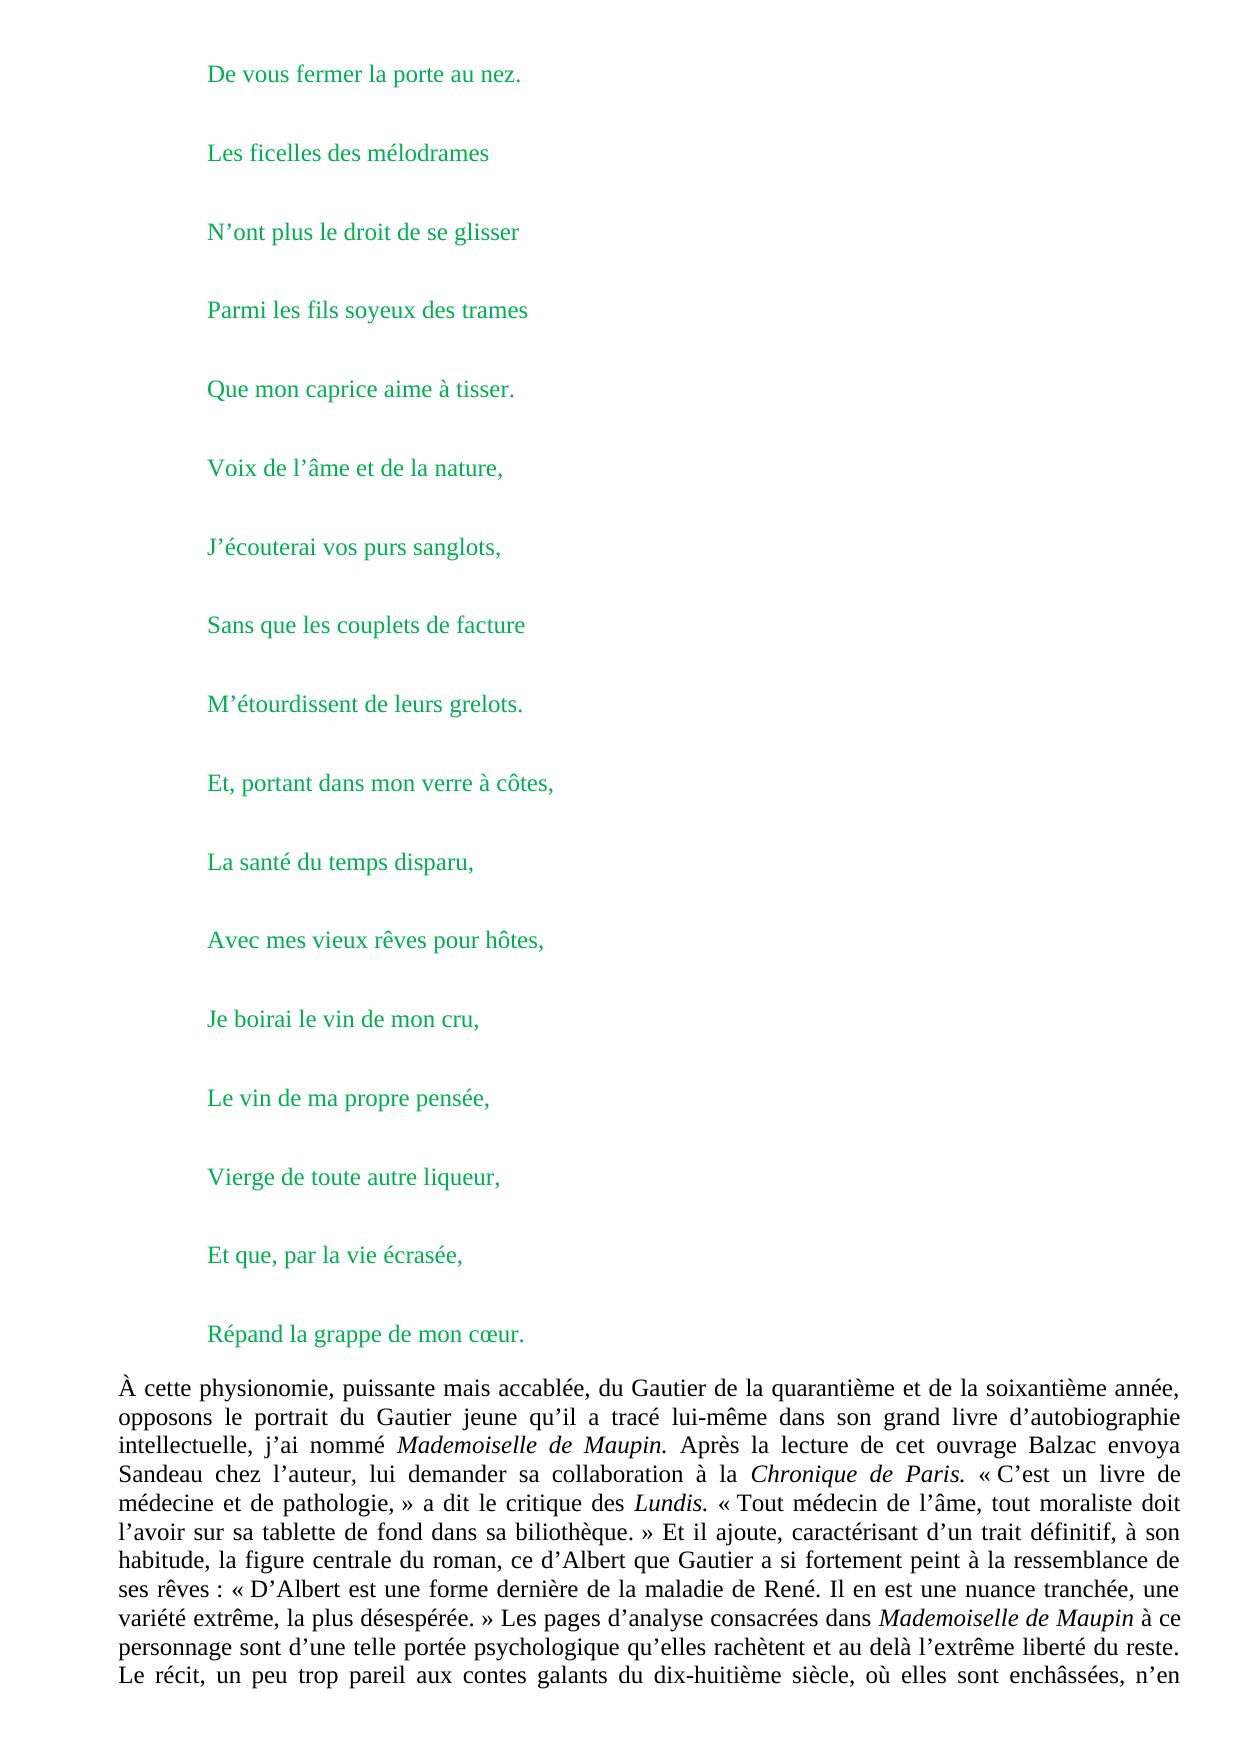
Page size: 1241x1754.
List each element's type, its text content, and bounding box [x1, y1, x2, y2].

text De vous fermer la porte au nez. [207, 59, 1181, 88]
text Je boirai le vin de mon cru, [207, 1004, 1181, 1033]
text Vierge de toute autre liqueur, [207, 1162, 1181, 1190]
text M’étourdissent de leurs grelots. [207, 689, 1181, 718]
text N’ont plus le droit de se glisser [207, 217, 1181, 245]
text Voix de l’âme et de la nature, [207, 453, 1181, 482]
text Avec mes vieux rêves pour hôtes, [207, 925, 1181, 954]
text Sans que les couplets de facture [207, 610, 1181, 639]
text Répand la grappe de mon cœur. [207, 1319, 1181, 1348]
text Parmi les fils soyeux des trames [207, 295, 1181, 324]
text Le vin de ma propre pensée, [207, 1083, 1181, 1112]
text Et, portant dans mon verre à côtes, [207, 768, 1181, 797]
text Que mon caprice aime à tisser. [207, 374, 1181, 403]
text J’écouterai vos purs sanglots, [207, 532, 1181, 560]
text Et que, par la vie écrasée, [207, 1240, 1181, 1269]
text La santé du temps disparu, [207, 847, 1181, 875]
text Les ficelles des mélodrames [207, 138, 1181, 167]
text À cette physionomie, puissante mais accablée, du Gautier de la quarantième et de la soixantième année, opposons le portrait du Gautier jeune qu’il a tracé lui-même dans son grand livre d’autobiographie intellectuelle, j’ai nommé Mademoiselle de Maupin. Après la lecture de cet ouvrage Balzac envoya Sandeau chez l’auteur, lui demander sa collaboration à la Chronique de Paris. « C’est un livre de médecine et de pathologie, » a dit le critique des Lundis. « Tout médecin de l’âme, tout moraliste doit l’avoir sur sa tablette de fond dans sa biliothèque. » Et il ajoute, caractérisant d’un trait définitif, à son habitude, la figure centrale du roman, ce d’Albert que Gautier a si fortement peint à la ressemblance de ses rêves : « D’Albert est une forme dernière de la maladie de René. Il en est une nuance tranchée, une variété extrême, la plus désespérée. » Les pages d’analyse consacrées dans Mademoiselle de Maupin à ce personnage sont d’une telle portée psychologique qu’elles rachètent et au delà l’extrême liberté du reste. Le récit, un peu trop pareil aux contes galants du dix-huitième siècle, où elles sont enchâssées, n’en [118, 1373, 1181, 1689]
